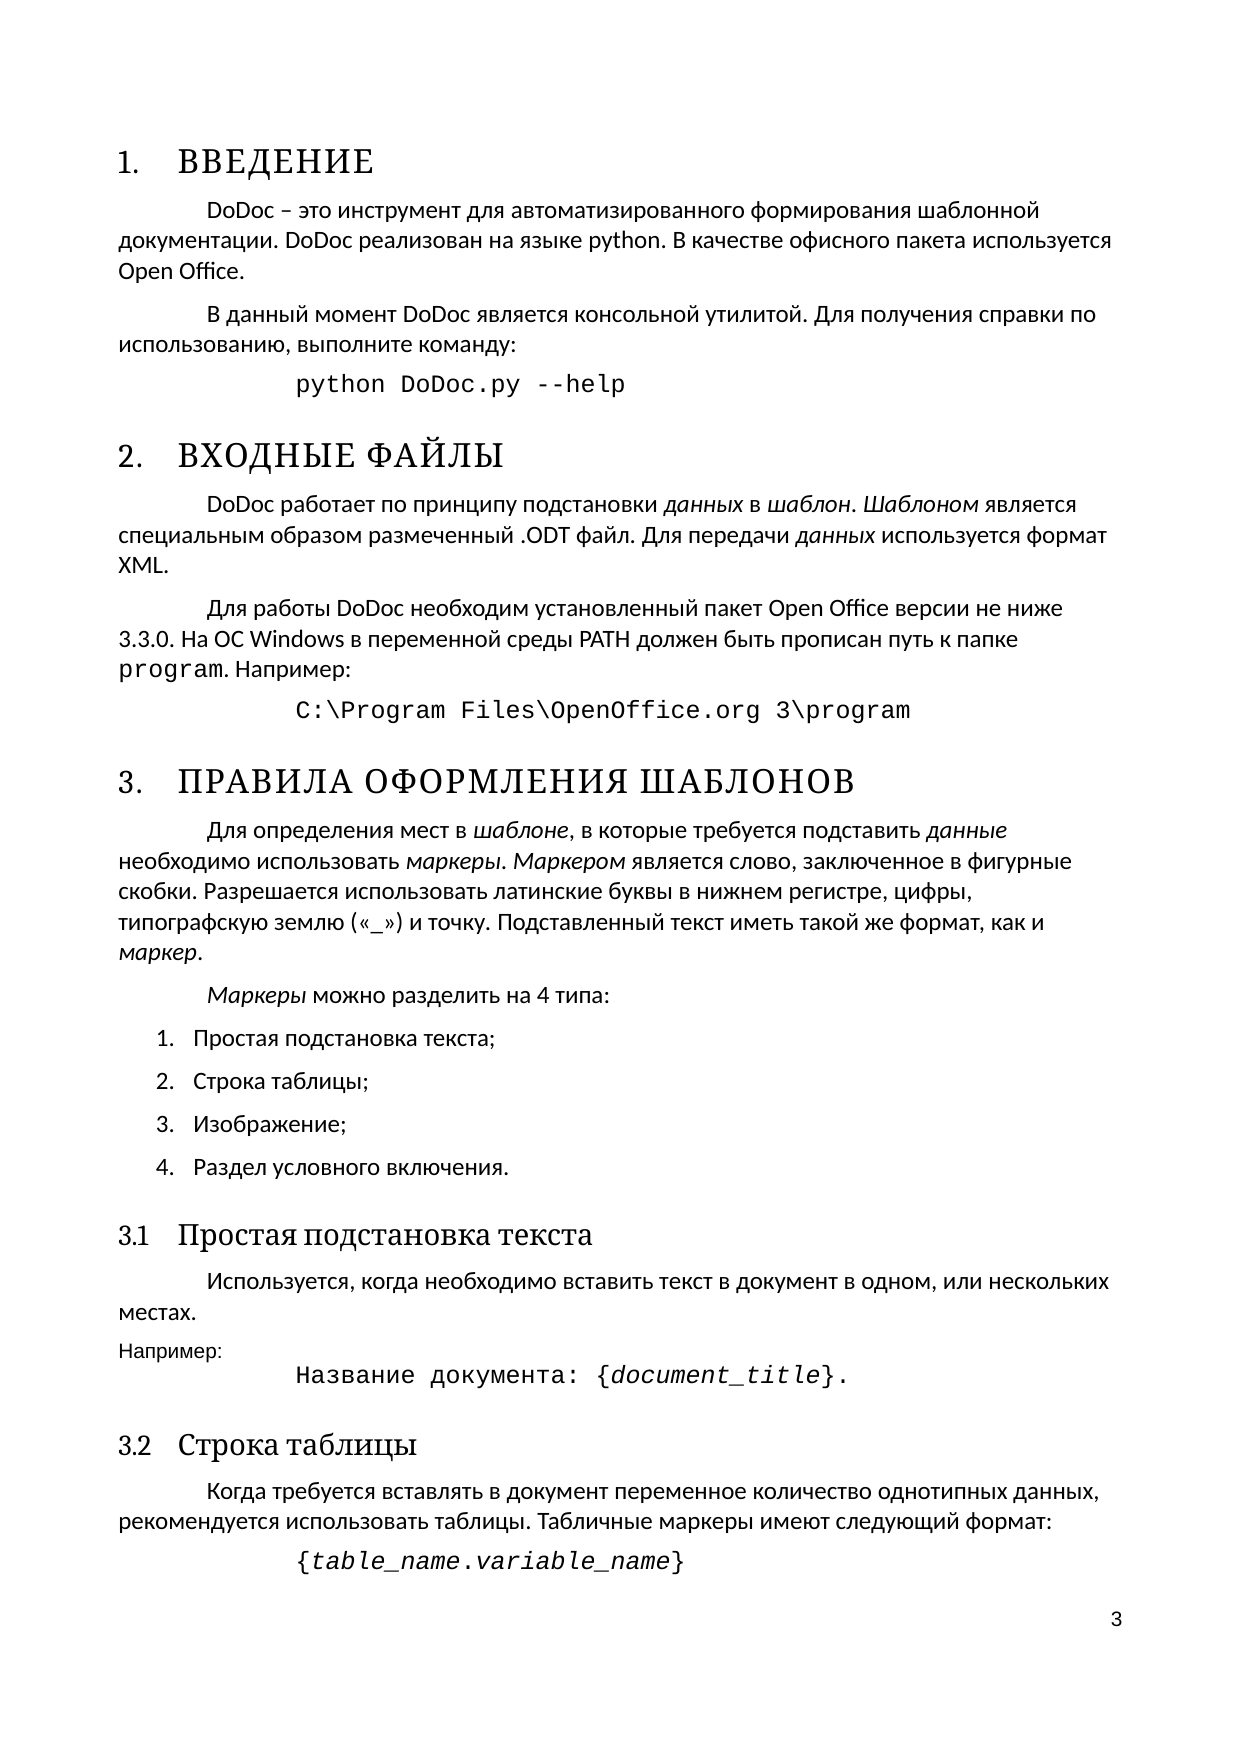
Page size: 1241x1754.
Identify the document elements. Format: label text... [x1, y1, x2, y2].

text В данный момент DoDoc является консольной утилитой. Для получения справки по использованию, выполните команду: [118, 298, 1122, 359]
list Раздел условного включения. [156, 1151, 1122, 1182]
text python DoDoc.py --help [295, 372, 1122, 400]
subtitle Строка таблицы [118, 1429, 1122, 1462]
subtitle Введение [118, 143, 1122, 181]
text Для работы DoDoc необходим установленный пакет Open Office версии не ниже 3.3.0. На ОС Windows в переменной среды PATH должен быть прописан путь к папке program. Например: [118, 592, 1122, 685]
list Строка таблицы; [156, 1065, 1122, 1096]
text Когда требуется вставлять в документ переменное количество однотипных данных, рекомендуется использовать таблицы. Табличные маркеры имеют следующий формат: [118, 1475, 1122, 1536]
subtitle Простая подстановка текста [118, 1219, 1122, 1253]
text DoDoc работает по принципу подстановки данных в шаблон. Шаблоном является специальным образом размеченный .ODT файл. Для передачи данных используется формат XML. [118, 488, 1122, 580]
text {table_name.variable_name} [295, 1548, 1122, 1577]
subtitle Правила оформления шаблонов [118, 763, 1122, 802]
text Для определения мест в шаблоне, в которые требуется подставить данные необходимо использовать маркеры. Маркером является слово, заключенное в фигурные скобки. Разрешается использовать латинские буквы в нижнем регистре, цифры, типографскую землю («_») и точку. Подставленный текст иметь такой же формат, как и маркер. [118, 814, 1122, 967]
subtitle Входные файлы [118, 437, 1122, 476]
text C:\Program Files\OpenOffice.org 3\program [295, 698, 1122, 726]
text DoDoc – это инструмент для автоматизированного формирования шаблонной документации. DoDoc реализован на языке python. В качестве офисного пакета используется Open Office. [118, 194, 1122, 286]
text Название документа: {document_title}. [295, 1363, 1122, 1391]
text Маркеры можно разделить на 4 типа: [118, 979, 1122, 1010]
text Например: [118, 1339, 1122, 1363]
list Изображение; [156, 1108, 1122, 1139]
list Простая подстановка текста; [156, 1022, 1122, 1053]
text Используется, когда необходимо вставить текст в документ в одном, или нескольких местах. [118, 1266, 1122, 1327]
